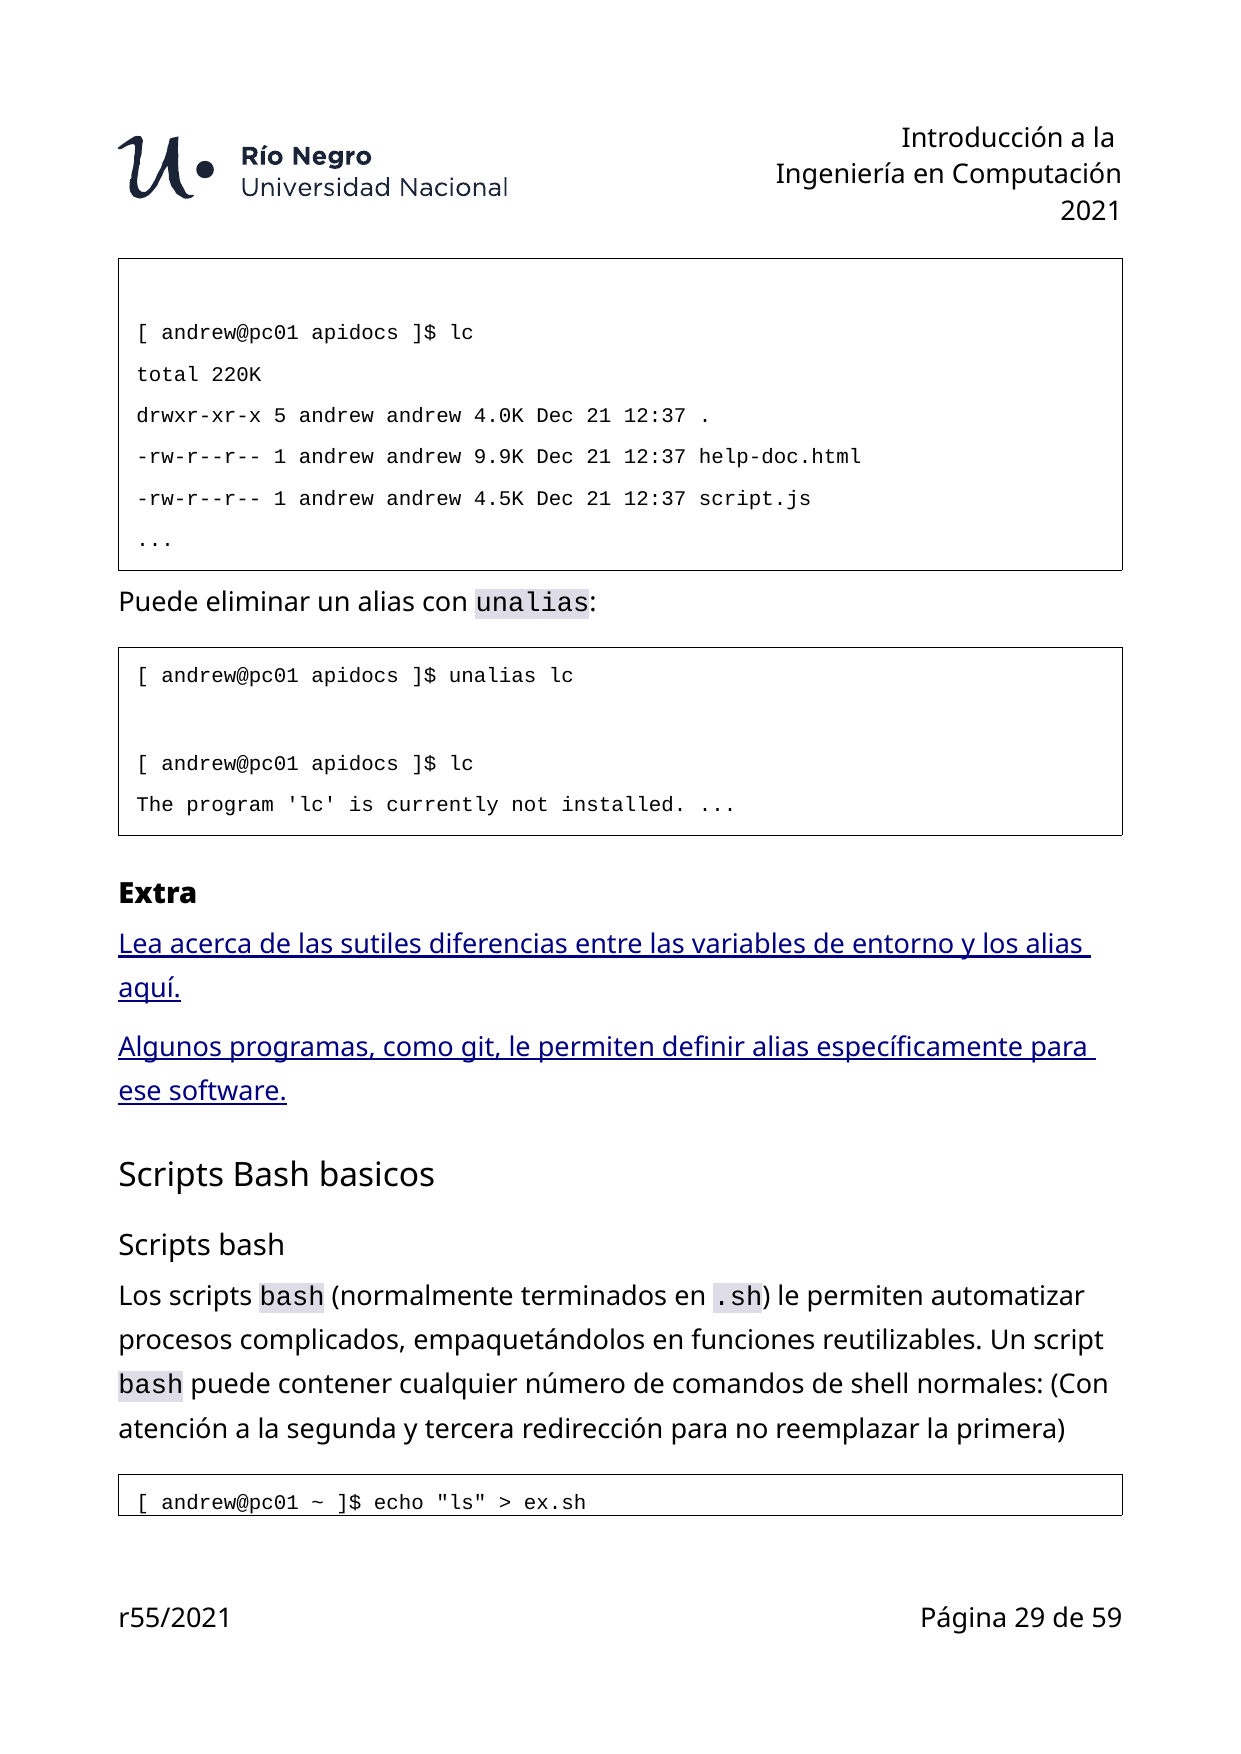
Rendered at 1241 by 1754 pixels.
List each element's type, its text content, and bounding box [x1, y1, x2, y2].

subtitle Extra [118, 872, 1122, 912]
subtitle Scripts bash [118, 1224, 1122, 1264]
text total 220K [119, 346, 1122, 387]
text ... [119, 511, 1122, 570]
text Puede eliminar un alias con unalias: [118, 582, 1122, 619]
text drwxr-xr-x 5 andrew andrew 4.0K Dec 21 12:37 . [119, 387, 1122, 428]
text [ andrew@pc01 apidocs ]$ lc [119, 304, 1122, 346]
subtitle Scripts Bash basicos [118, 1151, 1122, 1197]
text -rw-r--r-- 1 andrew andrew 4.5K Dec 21 12:37 script.js [119, 470, 1122, 511]
text Los scripts bash (normalmente terminados en .sh) le permiten automatizar procesos complicados, empaquetándolos en funciones reutilizables. Un script bash puede contener cualquier número de comandos de shell normales: (Con atención a la segunda y tercera redirección para no reemplazar la primera) [118, 1276, 1122, 1446]
text [ andrew@pc01 ~ ]$ echo "ls" > ex.sh [119, 1475, 1122, 1515]
text Algunos programas, como git, le permiten definir alias específicamente para ese software. [118, 1027, 1122, 1108]
text [ andrew@pc01 apidocs ]$ lc [119, 735, 1122, 776]
text [ andrew@pc01 apidocs ]$ unalias lc [119, 648, 1122, 689]
text Lea acerca de las sutiles diferencias entre las variables de entorno y los alias aquí. [118, 924, 1122, 1005]
text -rw-r--r-- 1 andrew andrew 9.9K Dec 21 12:37 help-doc.html [119, 428, 1122, 470]
text The program 'lc' is currently not installed. ... [119, 776, 1122, 835]
